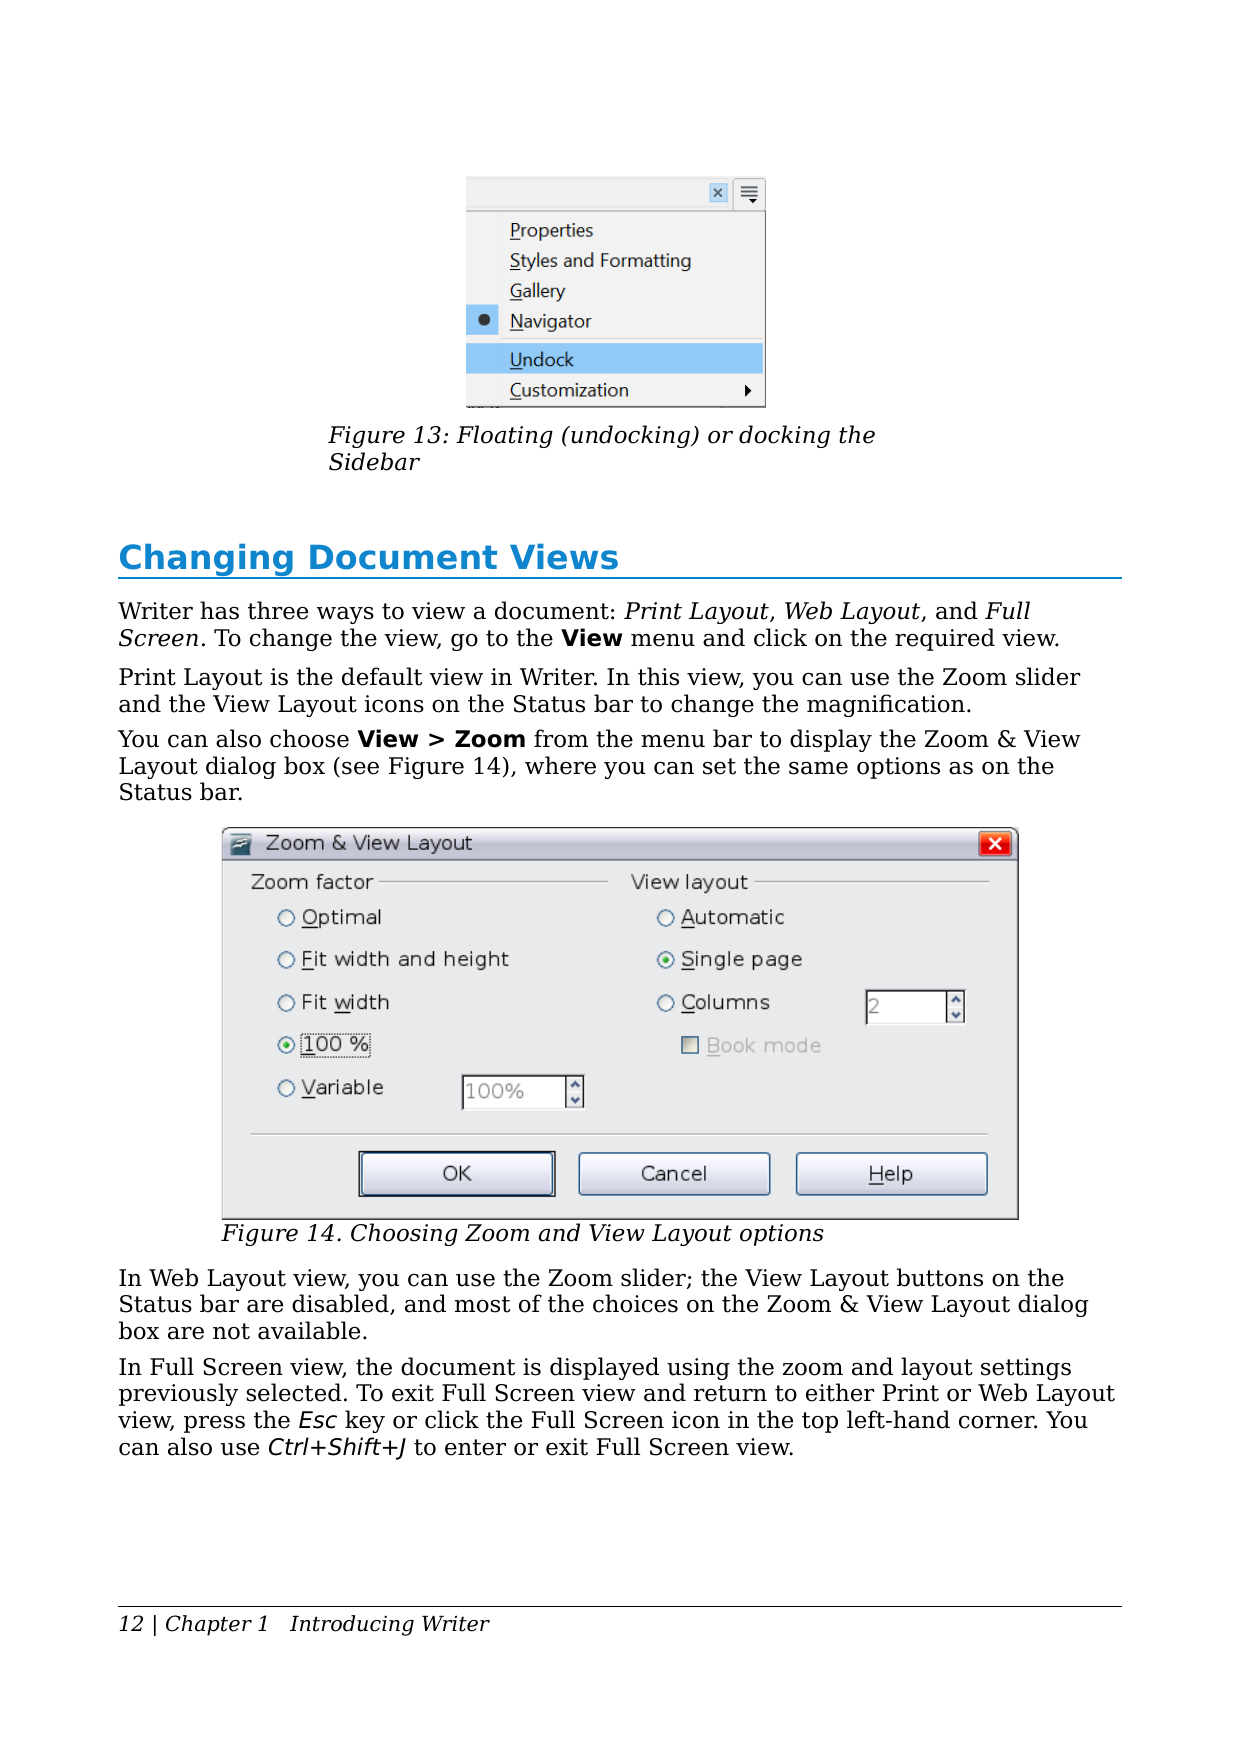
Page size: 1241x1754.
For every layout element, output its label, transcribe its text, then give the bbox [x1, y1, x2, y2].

picture [221, 827, 1019, 1220]
text Print Layout is the default view in Writer. In this view, you can use the Zoom slider and the View Layout icons on the Status bar to change the magnification. [118, 664, 1122, 717]
text In Full Screen view, the document is displayed using the zoom and layout settings previously selected. To exit Full Screen view and return to either Print or Web Layout view, press the Esc key or click the Full Screen icon in the top left-hand corner. You can also use Ctrl+Shift+J to enter or exit Full Screen view. [118, 1354, 1122, 1460]
text You can also choose View > Zoom from the menu bar to display the Zoom & View Layout dialog box (see Figure 14), where you can set the same options as on the Status bar. [118, 726, 1122, 806]
text In Web Layout view, you can use the Zoom slider; the View Layout buttons on the Status bar are disabled, and most of the choices on the Zoom & View Layout dialog box are not available. [118, 1265, 1122, 1345]
text Writer has three ways to view a document: Print Layout, Web Layout, and Full Screen. To change the view, go to the View menu and click on the required view. [118, 598, 1122, 652]
text Figure 14. Choosing Zoom and View Layout options [222, 1220, 1018, 1247]
picture [466, 176, 766, 408]
subtitle Changing Document Views [118, 538, 1122, 577]
text Figure 13: Floating (undocking) or docking the Sidebar [328, 422, 912, 476]
